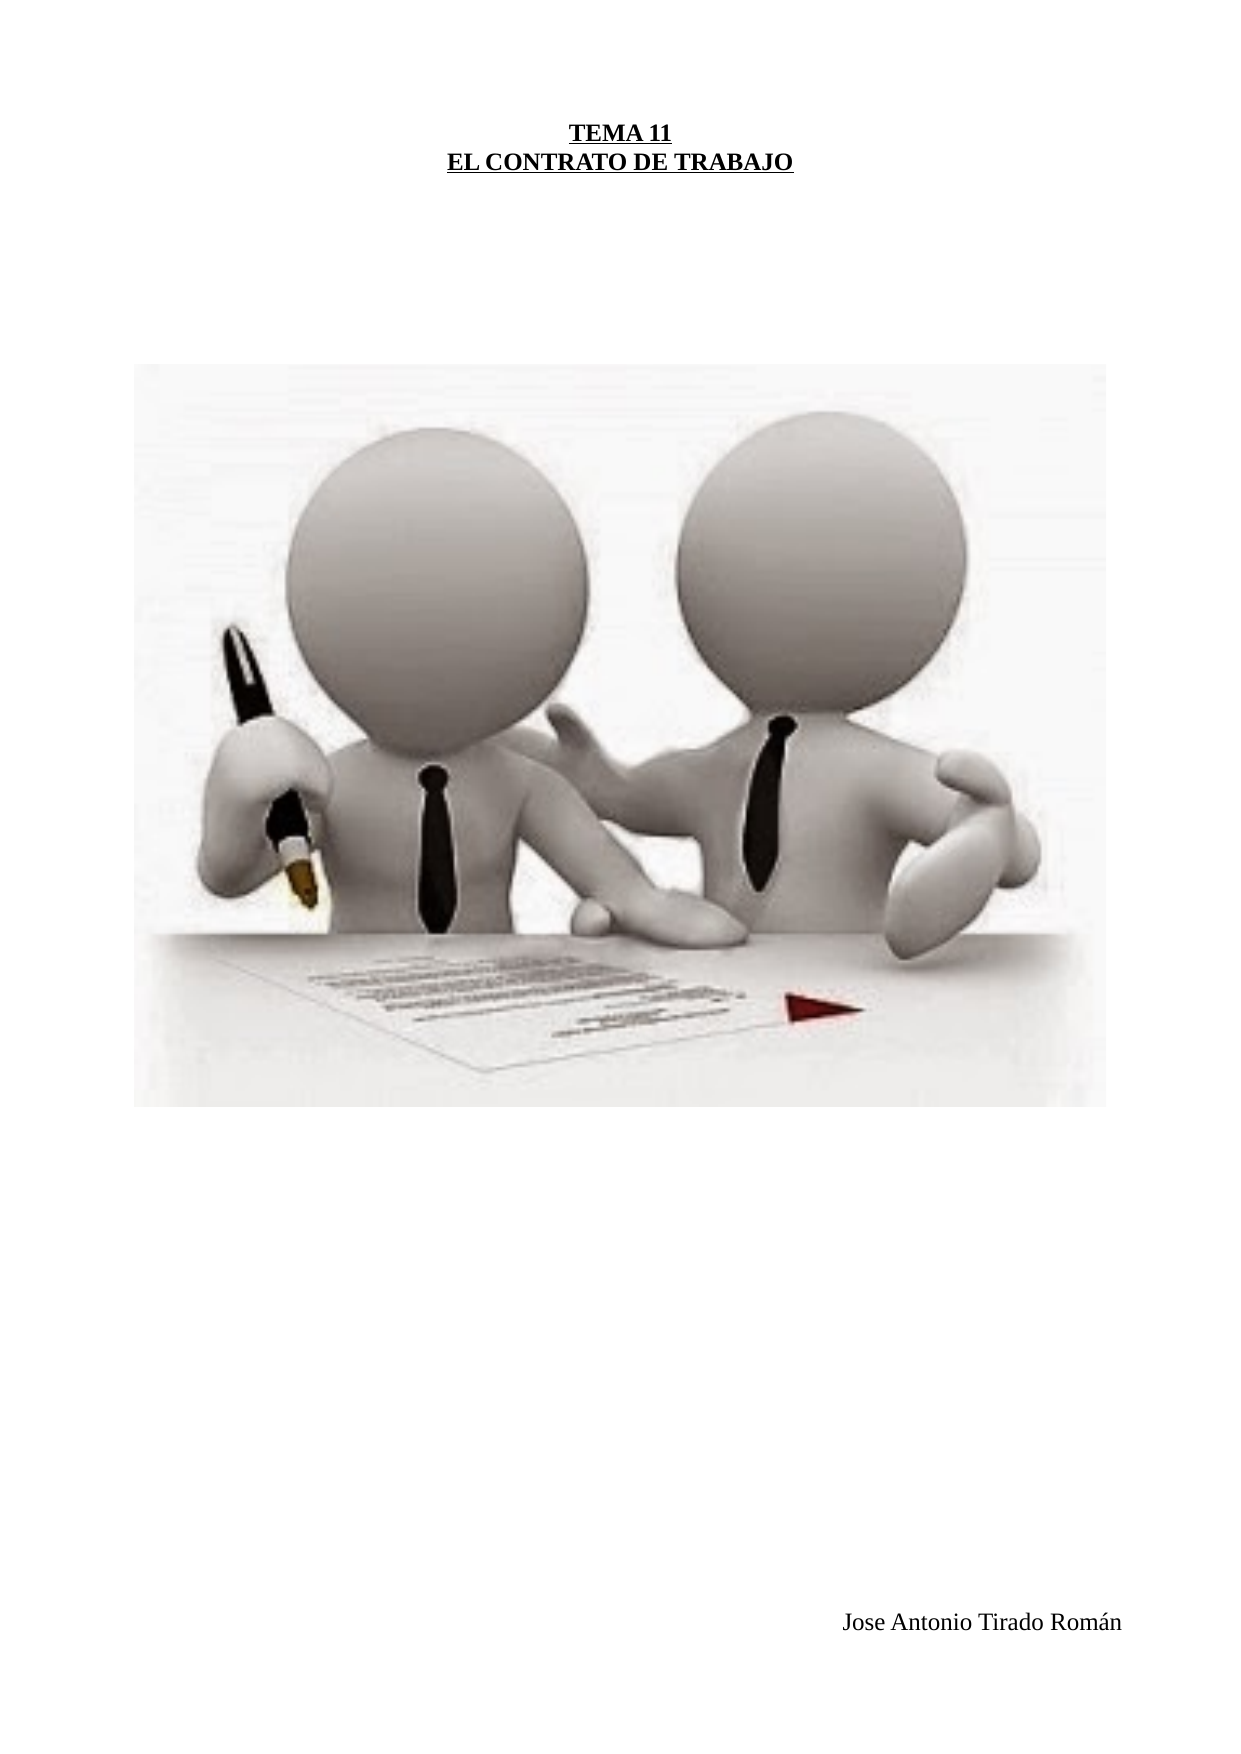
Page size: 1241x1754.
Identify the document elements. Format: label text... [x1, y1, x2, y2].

text TEMA 11 [118, 118, 1122, 147]
text EL CONTRATO DE TRABAJO [118, 147, 1122, 176]
picture [134, 364, 1107, 1107]
